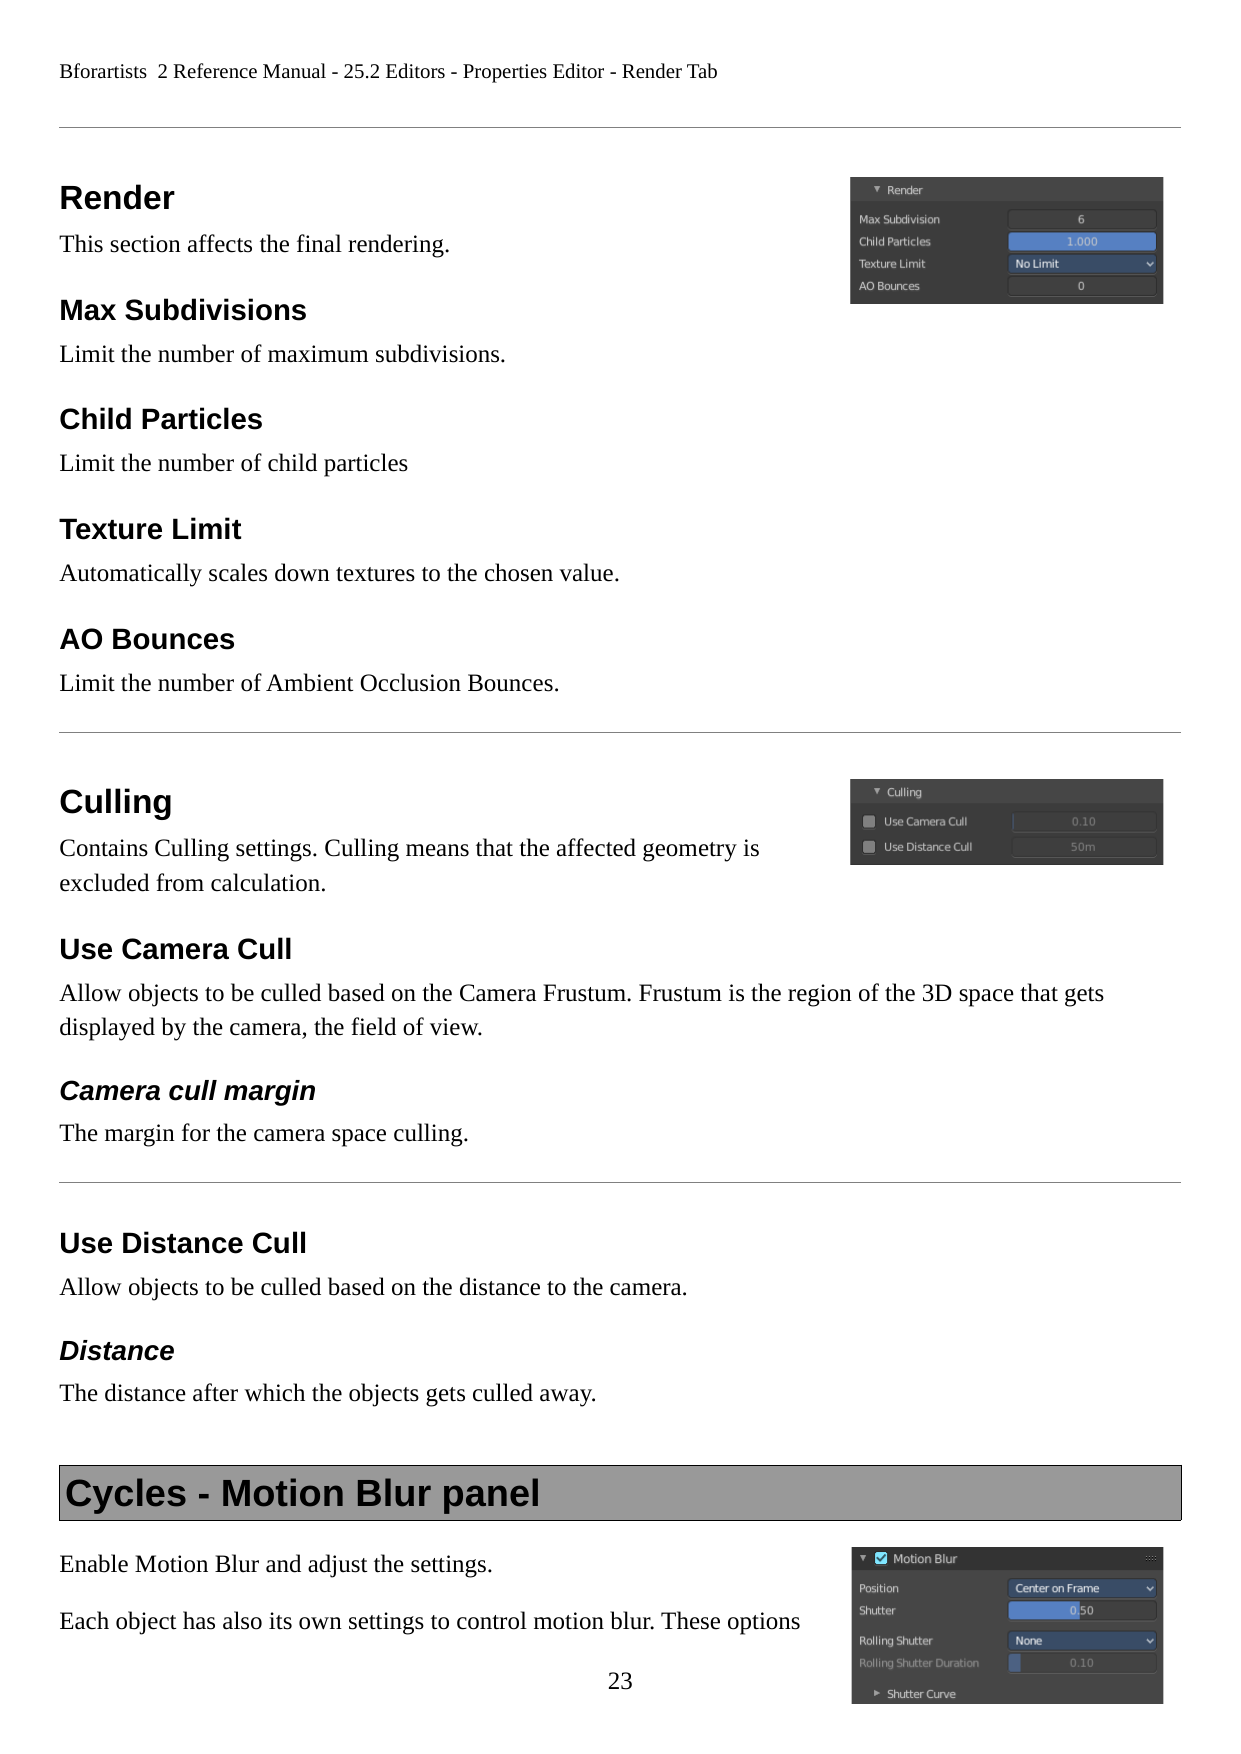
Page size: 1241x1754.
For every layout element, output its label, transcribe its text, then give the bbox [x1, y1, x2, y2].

text Each object has also its own settings to control motion blur. These options [59, 1606, 851, 1635]
subtitle Use Distance Cull [59, 1226, 1181, 1260]
picture [850, 177, 1164, 304]
text Limit the number of child particles [59, 448, 1181, 477]
text Contains Culling settings. Culling means that the affected geometry is excluded from calculation. [59, 833, 1181, 897]
text Limit the number of maximum subdivisions. [59, 339, 1181, 367]
text Limit the number of Ambient Occlusion Bounces. [59, 668, 1181, 697]
subtitle [1164, 178, 1181, 216]
subtitle Child Particles [59, 402, 1181, 436]
picture [851, 1547, 1164, 1704]
subtitle Camera cull margin [59, 1074, 1181, 1106]
subtitle Culling [59, 782, 850, 821]
text Enable Motion Blur and adjust the settings. [59, 1549, 851, 1577]
text Allow objects to be culled based on the distance to the camera. [59, 1272, 1181, 1301]
subtitle Use Camera Cull [59, 932, 1181, 965]
subtitle Render [59, 178, 850, 216]
subtitle Max Subdivisions [59, 292, 1181, 326]
table_header Cycles - Motion Blur panel [60, 1466, 1181, 1520]
text This section affects the final rendering. [59, 229, 850, 257]
text Allow objects to be culled based on the Camera Frustum. Frustum is the region of the 3D space that gets displayed by the camera, the field of view. [59, 978, 1181, 1041]
text The distance after which the objects gets culled away. [59, 1378, 1181, 1407]
subtitle [1164, 782, 1181, 821]
text The margin for the camera space culling. [59, 1118, 1181, 1147]
text Automatically scales down textures to the chosen value. [59, 558, 1181, 587]
picture [850, 779, 1164, 865]
subtitle Distance [59, 1334, 1181, 1366]
subtitle AO Bounces [59, 622, 1181, 656]
subtitle Texture Limit [59, 512, 1181, 546]
